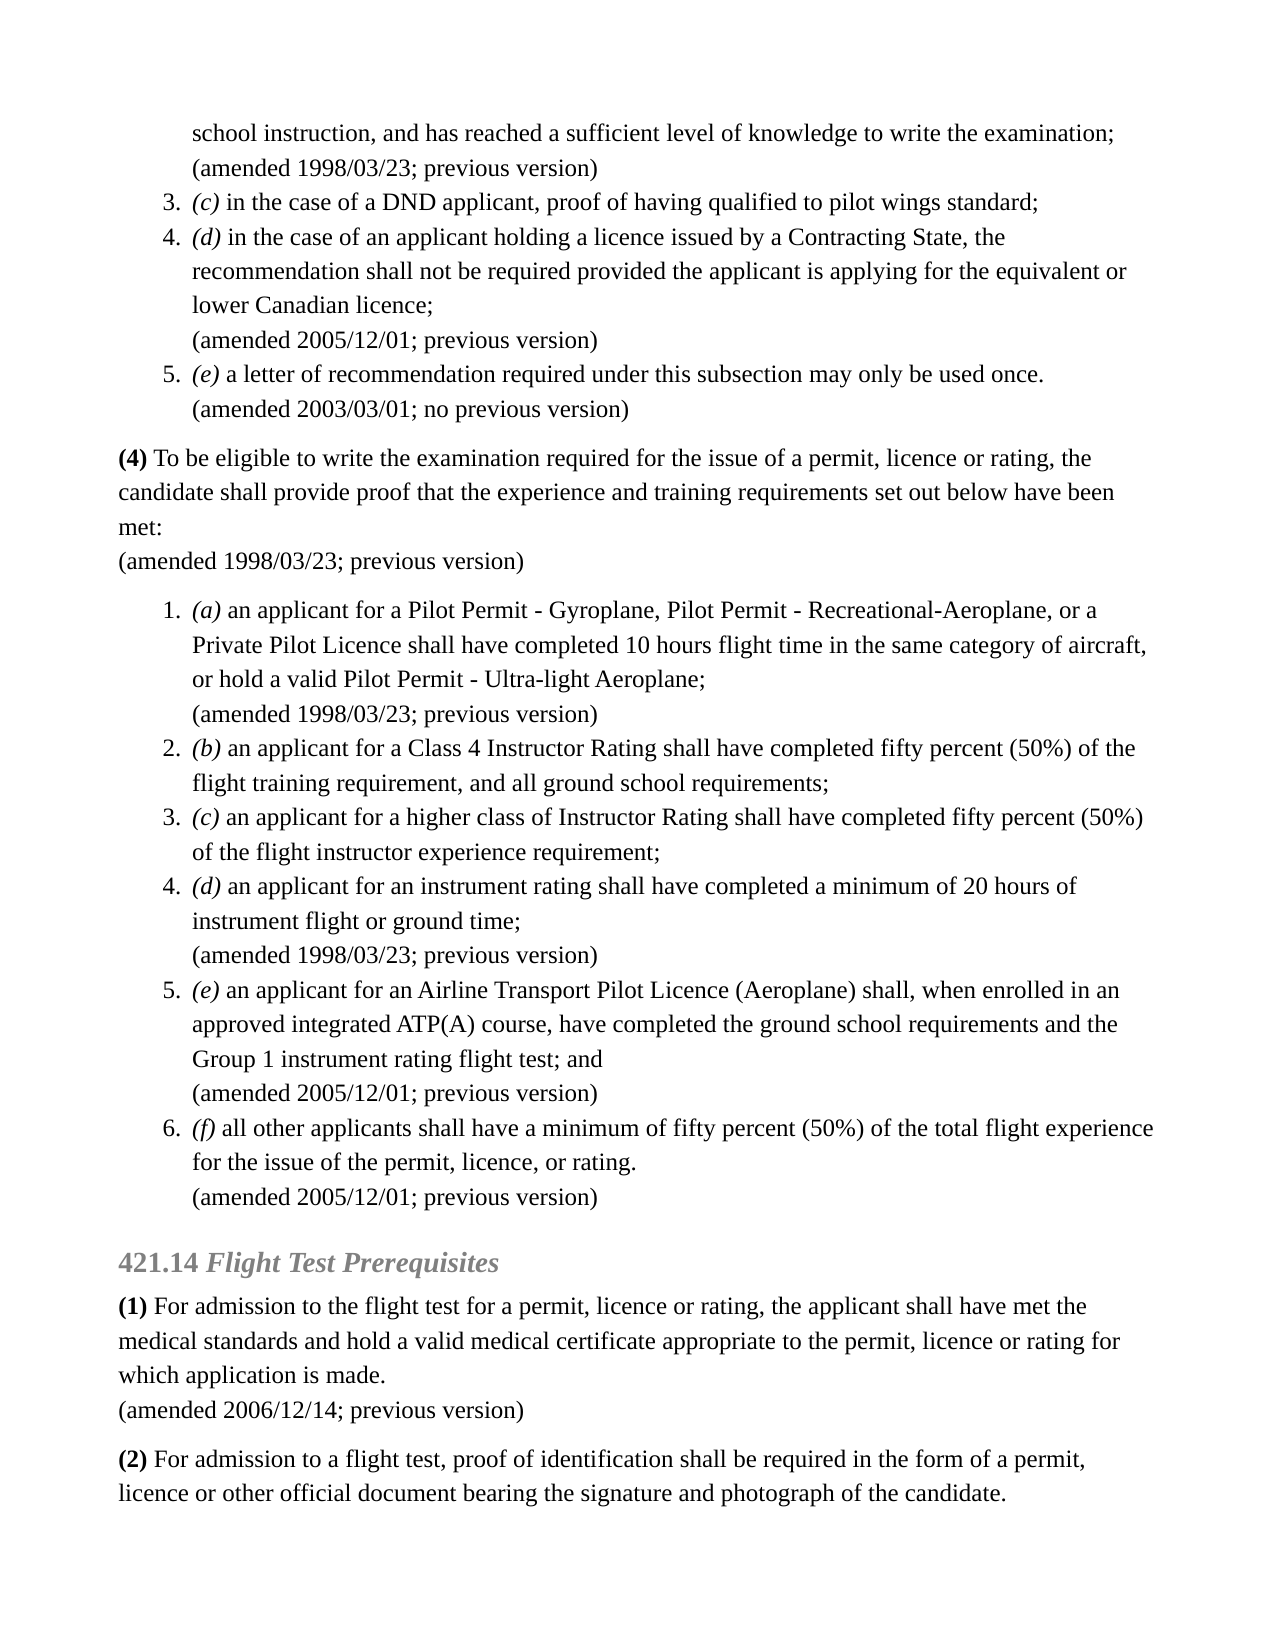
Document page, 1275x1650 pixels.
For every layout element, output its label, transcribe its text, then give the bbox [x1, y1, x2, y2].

list (e) a letter of recommendation required under this subsection may only be used once. (amended 2003/03/01; no previous version) [162, 359, 1157, 423]
list (c) an applicant for a higher class of Instructor Rating shall have completed fifty percent (50%) of the flight instructor experience requirement; [162, 802, 1157, 866]
text (4) To be eligible to write the examination required for the issue of a permit, licence or rating, the candidate shall provide proof that the experience and training requirements set out below have been met: (amended 1998/03/23; previous version) [118, 443, 1157, 575]
list (f) all other applicants shall have a minimum of fifty percent (50%) of the total flight experience for the issue of the permit, licence, or rating. (amended 2005/12/01; previous version) [162, 1113, 1157, 1210]
list school instruction, and has reached a sufficient level of knowledge to write the examination; (amended 1998/03/23; previous version) [162, 118, 1157, 181]
text (1) For admission to the flight test for a permit, licence or rating, the applicant shall have met the medical standards and hold a valid medical certificate appropriate to the permit, licence or rating for which application is made. (amended 2006/12/14; previous version) [118, 1291, 1157, 1423]
list (d) an applicant for an instrument rating shall have completed a minimum of 20 hours of instrument flight or ground time; (amended 1998/03/23; previous version) [162, 871, 1157, 969]
list (d) in the case of an applicant holding a licence issued by a Contracting State, the recommendation shall not be required provided the applicant is applying for the equivalent or lower Canadian licence; (amended 2005/12/01; previous version) [162, 222, 1157, 354]
text (2) For admission to a flight test, proof of identification shall be required in the form of a permit, licence or other official document bearing the signature and photograph of the candidate. [118, 1444, 1157, 1507]
list (b) an applicant for a Class 4 Instructor Rating shall have completed fifty percent (50%) of the flight training requirement, and all ground school requirements; [162, 733, 1157, 797]
list (e) an applicant for an Airline Transport Pilot Licence (Aeroplane) shall, when enrolled in an approved integrated ATP(A) course, have completed the ground school requirements and the Group 1 instrument rating flight test; and (amended 2005/12/01; previous version) [162, 975, 1157, 1107]
subtitle 421.14 Flight Test Prerequisites [118, 1245, 1157, 1279]
list (c) in the case of a DND applicant, proof of having qualified to pilot wings standard; [162, 187, 1157, 216]
list (a) an applicant for a Pilot Permit - Gyroplane, Pilot Permit - Recreational-Aeroplane, or a Private Pilot Licence shall have completed 10 hours flight time in the same category of aircraft, or hold a valid Pilot Permit - Ultra-light Aeroplane; (amended 1998/03/23; previous version) [162, 596, 1157, 728]
